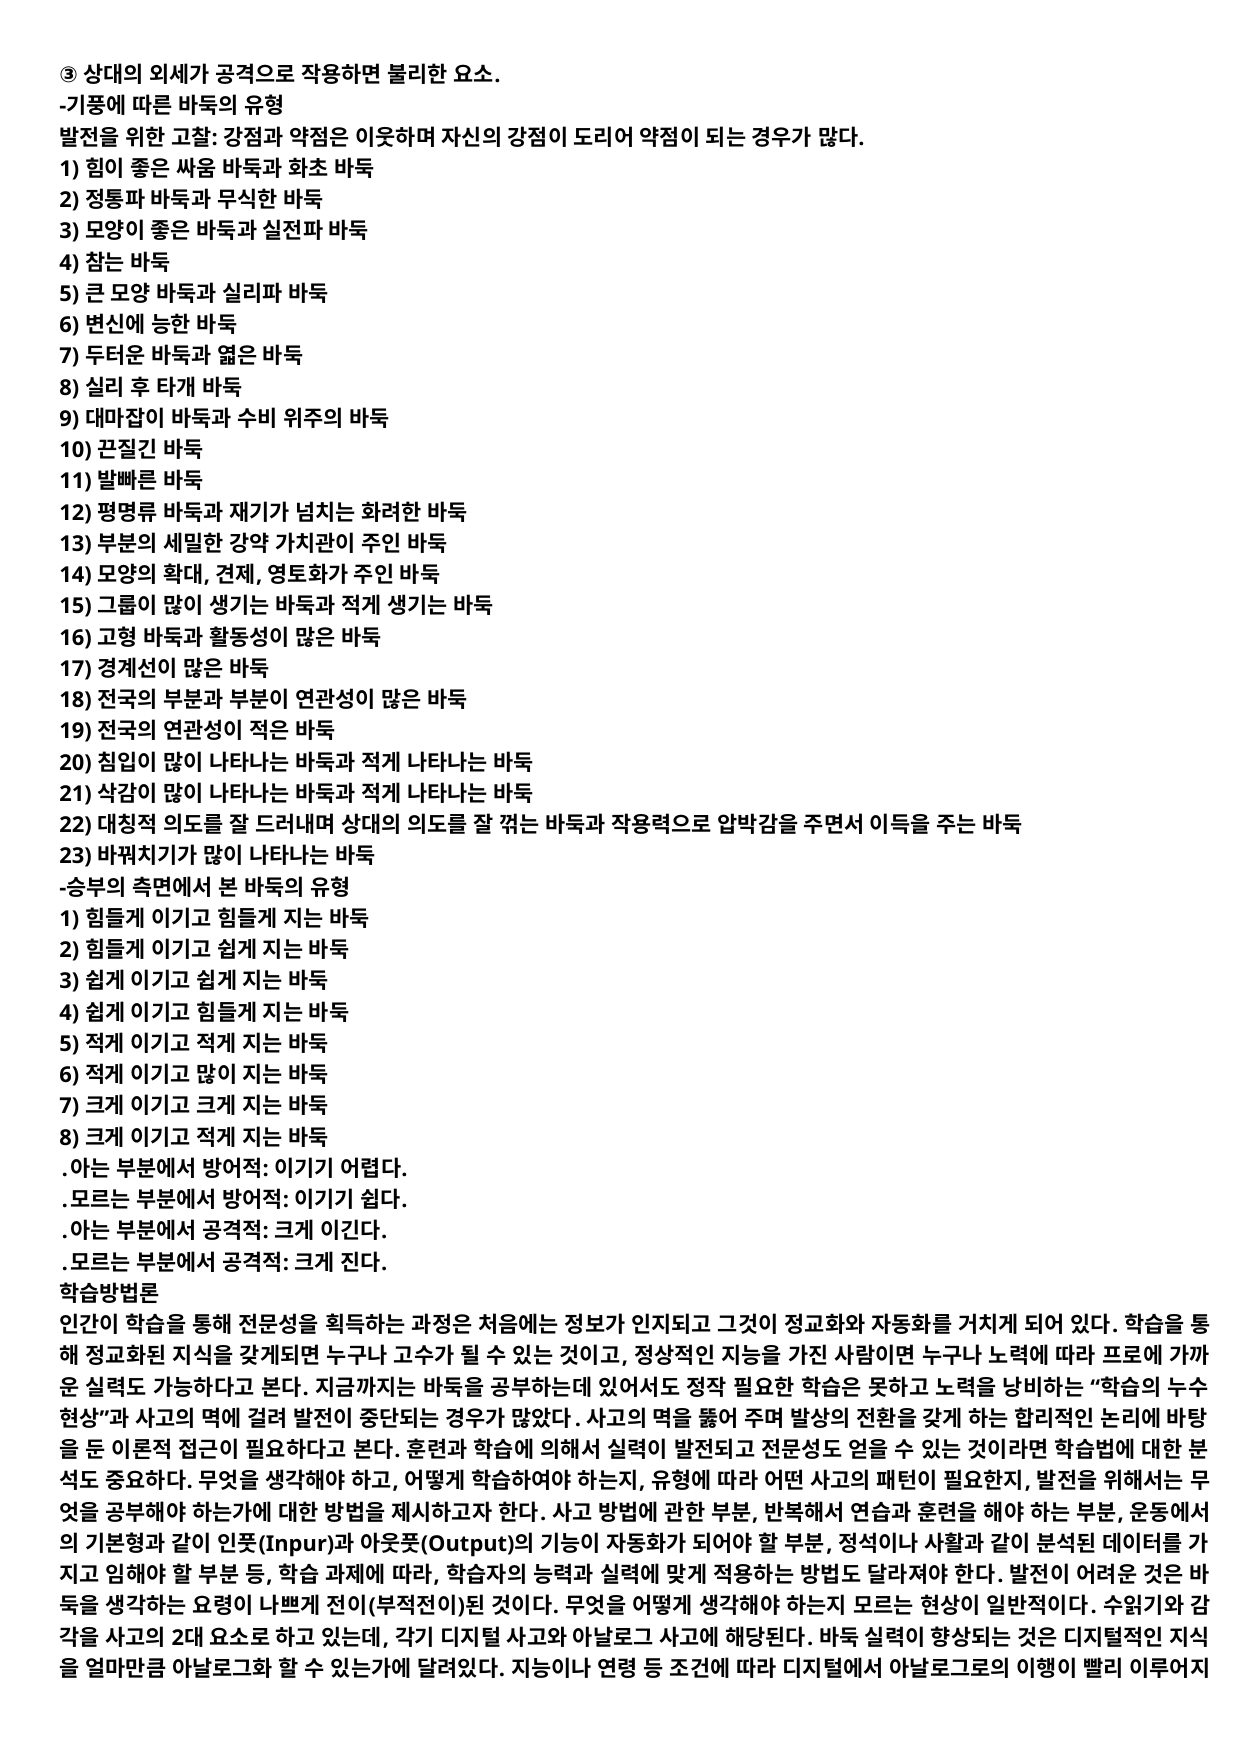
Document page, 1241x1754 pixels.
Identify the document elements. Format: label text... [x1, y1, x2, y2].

text 15) 그룹이 많이 생기는 바둑과 적게 생기는 바둑 [59, 590, 1211, 620]
text 12) 평명류 바둑과 재기가 넘치는 화려한 바둑 [59, 497, 1211, 526]
text 16) 고형 바둑과 활동성이 많은 바둑 [59, 622, 1211, 651]
text 발전을 위한 고찰: 강점과 약점은 이웃하며 자신의 강점이 도리어 약점이 되는 경우가 많다. [59, 122, 1211, 151]
text 9) 대마잡이 바둑과 수비 위주의 바둑 [59, 403, 1211, 433]
text 3) 쉽게 이기고 쉽게 지는 바둑 [59, 965, 1211, 995]
text 2) 힘들게 이기고 쉽게 지는 바둑 [59, 934, 1211, 964]
text -승부의 측면에서 본 바둑의 유형 [59, 872, 1211, 901]
text 5) 큰 모양 바둑과 실리파 바둑 [59, 278, 1211, 308]
text ․모르는 부분에서 공격적: 크게 진다. [59, 1247, 1211, 1276]
text 인간이 학습을 통해 전문성을 획득하는 과정은 처음에는 정보가 인지되고 그것이 정교화와 자동화를 거치게 되어 있다. 학습을 통해 정교화된 지식을 갖게되면 누구나 고수가 될 수 있는 것이고, 정상적인 지능을 가진 사람이면 누구나 노력에 따라 프로에 가까운 실력도 가능하다고 본다. 지금까지는 바둑을 공부하는데 있어서도 정작 필요한 학습은 못하고 노력을 낭비하는 “학습의 누수 현상”과 사고의 멱에 걸려 발전이 중단되는 경우가 많았다. 사고의 멱을 뚫어 주며 발상의 전환을 갖게 하는 합리적인 논리에 바탕을 둔 이론적 접근이 필요하다고 본다. 훈련과 학습에 의해서 실력이 발전되고 전문성도 얻을 수 있는 것이라면 학습법에 대한 분석도 중요하다. 무엇을 생각해야 하고, 어떻게 학습하여야 하는지, 유형에 따라 어떤 사고의 패턴이 필요한지, 발전을 위해서는 무엇을 공부해야 하는가에 대한 방법을 제시하고자 한다. 사고 방법에 관한 부분, 반복해서 연습과 훈련을 해야 하는 부분, 운동에서의 기본형과 같이 인풋(Inpur)과 아웃풋(Output)의 기능이 자동화가 되어야 할 부분, 정석이나 사활과 같이 분석된 데이터를 가지고 임해야 할 부분 등, 학습 과제에 따라, 학습자의 능력과 실력에 맞게 적용하는 방법도 달라져야 한다. 발전이 어려운 것은 바둑을 생각하는 요령이 나쁘게 전이(부적전이)된 것이다. 무엇을 어떻게 생각해야 하는지 모르는 현상이 일반적이다. 수읽기와 감각을 사고의 2대 요소로 하고 있는데, 각기 디지털 사고와 아날로그 사고에 해당된다. 바둑 실력이 향상되는 것은 디지털적인 지식을 얼마만큼 아날로그화 할 수 있는가에 달려있다. 지능이나 연령 등 조건에 따라 디지털에서 아날로그로의 이행이 빨리 이루어지 [59, 1309, 1211, 1683]
text ③ 상대의 외세가 공격으로 작용하면 불리한 요소. [59, 59, 1211, 89]
text ․아는 부분에서 공격적: 크게 이긴다. [59, 1215, 1211, 1245]
text 2) 정통파 바둑과 무식한 바둑 [59, 184, 1211, 214]
text 22) 대칭적 의도를 잘 드러내며 상대의 의도를 잘 꺾는 바둑과 작용력으로 압박감을 주면서 이득을 주는 바둑 [59, 809, 1211, 839]
text 21) 삭감이 많이 나타나는 바둑과 적게 나타나는 바둑 [59, 778, 1211, 808]
text 20) 침입이 많이 나타나는 바둑과 적게 나타나는 바둑 [59, 747, 1211, 776]
text ․모르는 부분에서 방어적: 이기기 쉽다. [59, 1184, 1211, 1214]
text ․아는 부분에서 방어적: 이기기 어렵다. [59, 1153, 1211, 1183]
text 1) 힘이 좋은 싸움 바둑과 화초 바둑 [59, 153, 1211, 183]
text 8) 크게 이기고 적게 지는 바둑 [59, 1122, 1211, 1151]
text 13) 부분의 세밀한 강약 가치관이 주인 바둑 [59, 528, 1211, 558]
text 10) 끈질긴 바둑 [59, 434, 1211, 464]
text 8) 실리 후 타개 바둑 [59, 372, 1211, 401]
text 7) 크게 이기고 크게 지는 바둑 [59, 1090, 1211, 1120]
text 17) 경계선이 많은 바둑 [59, 653, 1211, 683]
text 14) 모양의 확대, 견제, 영토화가 주인 바둑 [59, 559, 1211, 589]
text -기풍에 따른 바둑의 유형 [59, 90, 1211, 120]
text 6) 적게 이기고 많이 지는 바둑 [59, 1059, 1211, 1089]
text 학습방법론 [59, 1278, 1211, 1308]
text 3) 모양이 좋은 바둑과 실전파 바둑 [59, 215, 1211, 245]
text 18) 전국의 부분과 부분이 연관성이 많은 바둑 [59, 684, 1211, 714]
text 4) 쉽게 이기고 힘들게 지는 바둑 [59, 997, 1211, 1026]
text 5) 적게 이기고 적게 지는 바둑 [59, 1028, 1211, 1058]
text 1) 힘들게 이기고 힘들게 지는 바둑 [59, 903, 1211, 933]
text 19) 전국의 연관성이 적은 바둑 [59, 715, 1211, 745]
text 11) 발빠른 바둑 [59, 465, 1211, 495]
text 6) 변신에 능한 바둑 [59, 309, 1211, 339]
text 23) 바꿔치기가 많이 나타나는 바둑 [59, 840, 1211, 870]
text 7) 두터운 바둑과 엷은 바둑 [59, 340, 1211, 370]
text 4) 참는 바둑 [59, 247, 1211, 276]
